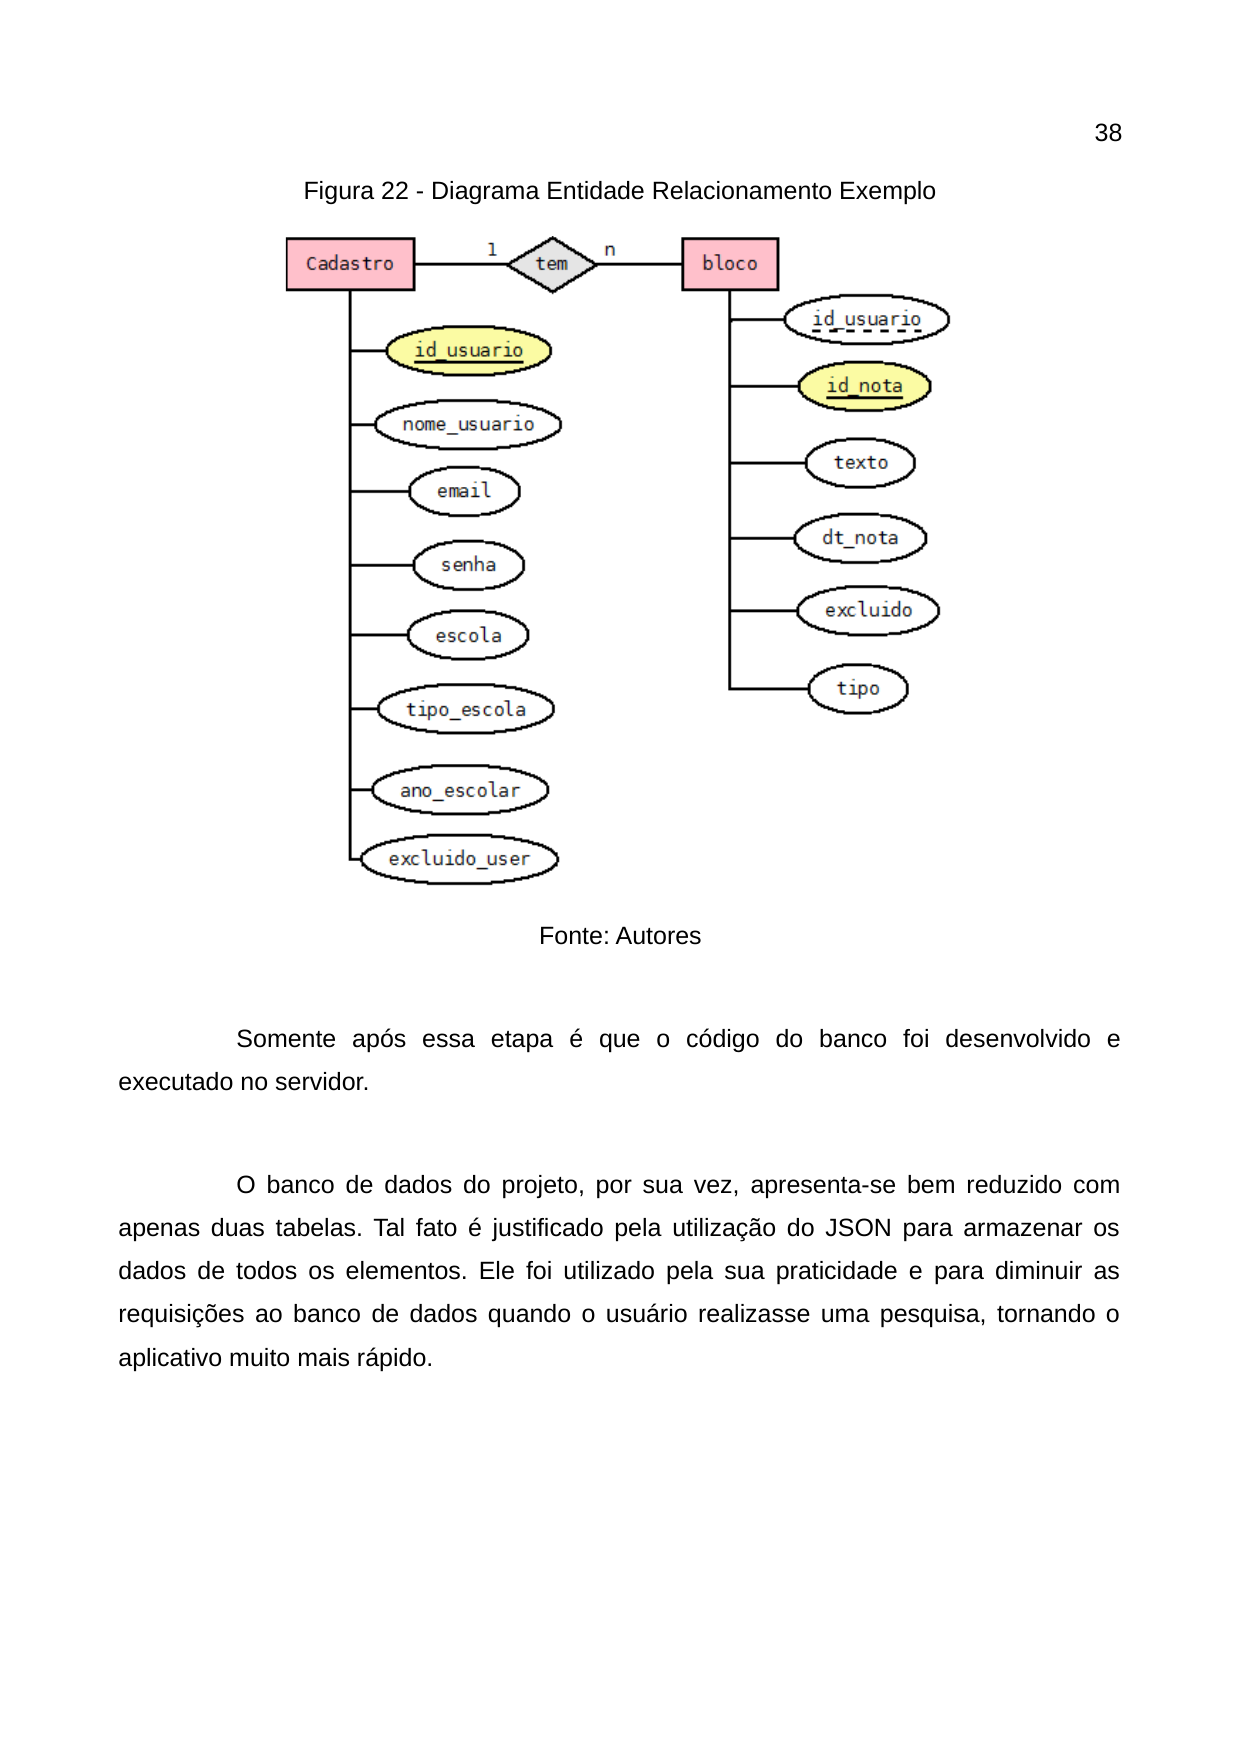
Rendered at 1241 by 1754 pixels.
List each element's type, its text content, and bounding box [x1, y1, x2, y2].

picture [285, 236, 953, 888]
text Fonte: Autores [118, 921, 1122, 949]
text O banco de dados do projeto, por sua vez, apresenta-se bem reduzido com apenas duas tabelas. Tal fato é justificado pela utilização do JSON para armazenar os dados de todos os elementos. Ele foi utilizado pela sua praticidade e para diminuir as requisições ao banco de dados quando o usuário realizasse uma pesquisa, tornando o aplicativo muito mais rápido. [118, 1170, 1122, 1371]
text Somente após essa etapa é que o código do banco foi desenvolvido e executado no servidor. [118, 1024, 1122, 1096]
text Figura 22 - Diagrama Entidade Relacionamento Exemplo [118, 176, 1122, 205]
